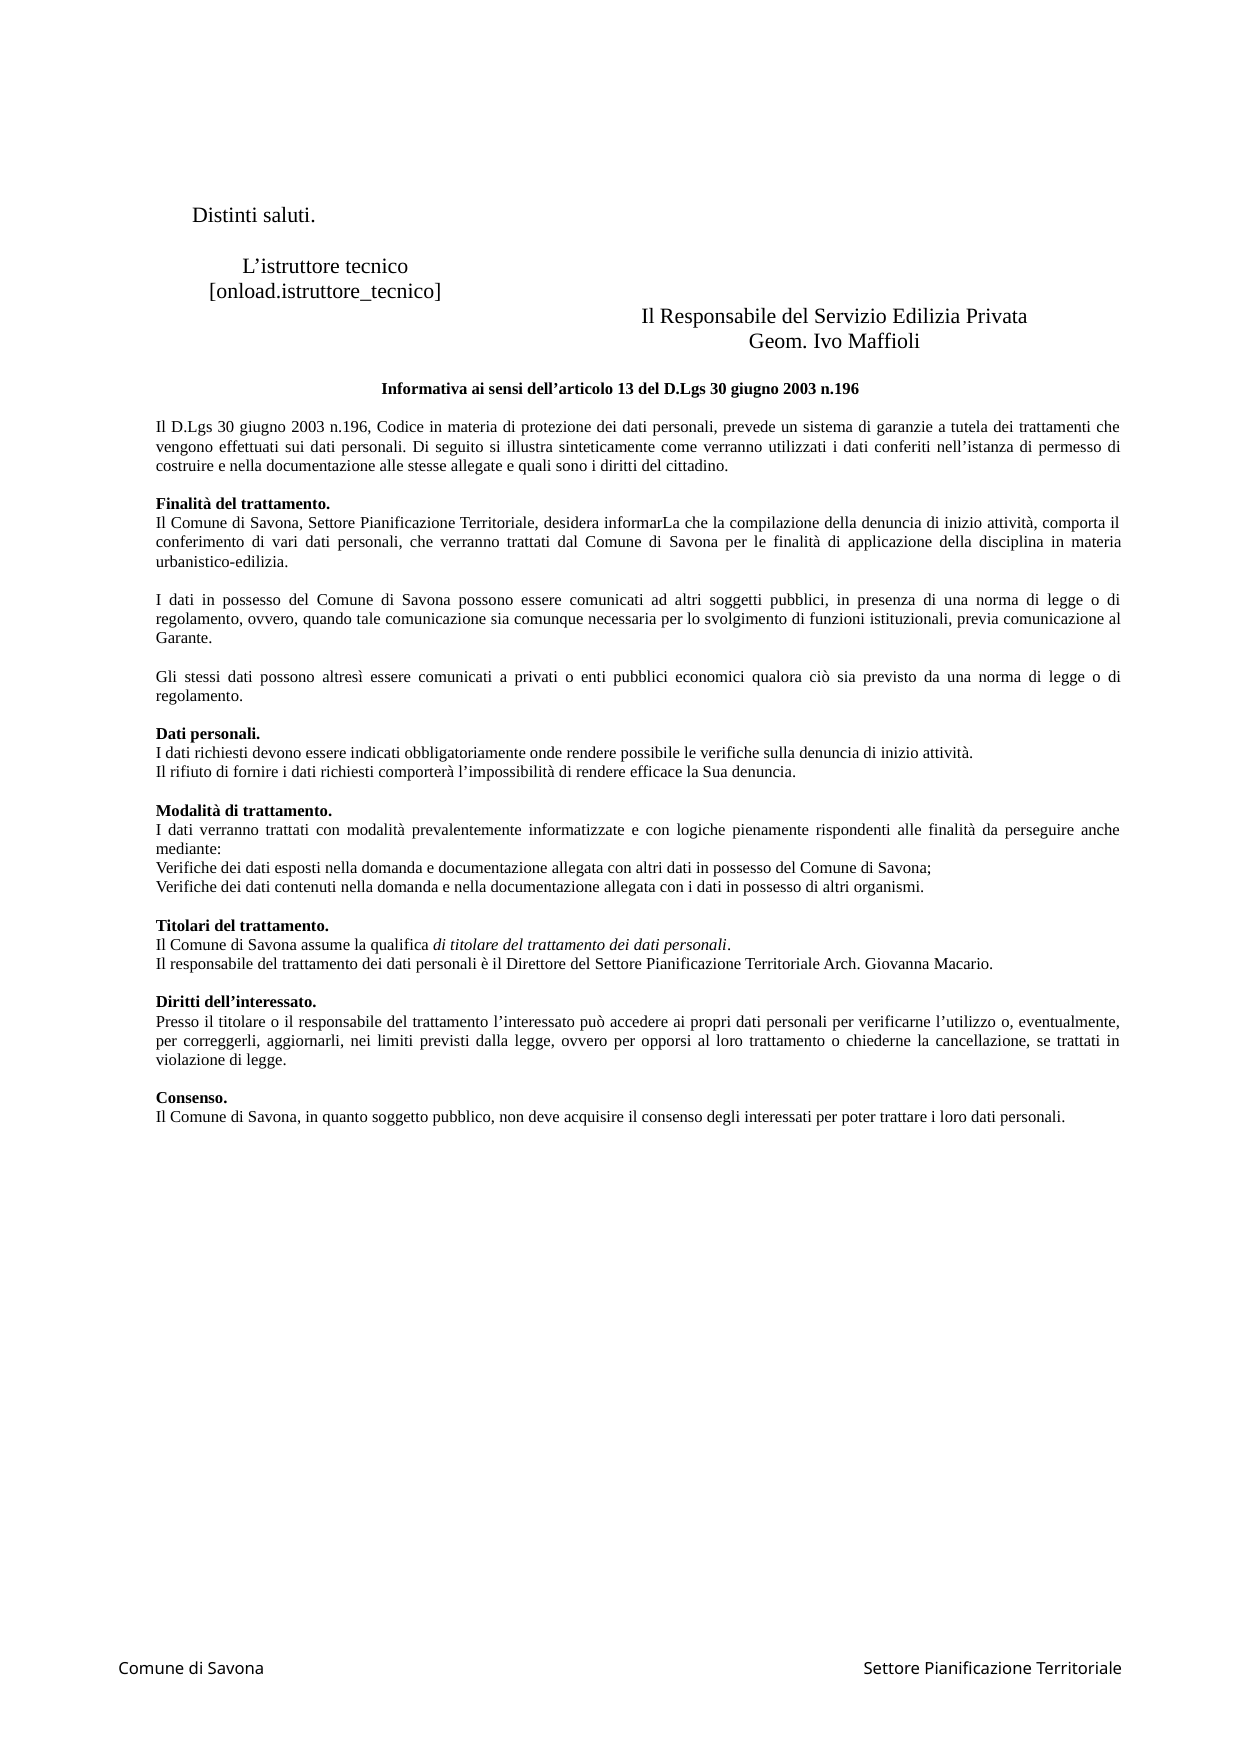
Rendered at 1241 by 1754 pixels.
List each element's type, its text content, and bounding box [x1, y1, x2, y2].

text Gli stessi dati possono altresì essere comunicati a privati o enti pubblici economici qualora ciò sia previsto da una norma di legge o di regolamento. [156, 666, 1122, 705]
text Distinti saluti. [156, 202, 1122, 228]
text Il Comune di Savona assume la qualifica di titolare del trattamento dei dati personali. [156, 935, 1122, 954]
text Modalità di trattamento. [156, 801, 1122, 820]
text I dati verranno trattati con modalità prevalentemente informatizzate e con logiche pienamente rispondenti alle finalità da perseguire anche mediante: [156, 820, 1122, 858]
text Il rifiuto di fornire i dati richiesti comporterà l’impossibilità di rendere efficace la Sua denuncia. [156, 762, 1122, 781]
table_header [502, 253, 1129, 303]
text Verifiche dei dati contenuti nella domanda e nella documentazione allegata con i dati in possesso di altri organismi. [156, 877, 1122, 896]
text Titolari del trattamento. [156, 916, 1122, 935]
text Dati personali. [156, 724, 1122, 743]
text Presso il titolare o il responsabile del trattamento l’interessato può accedere ai propri dati personali per verificarne l’utilizzo o, eventualmente, per correggerli, aggiornarli, nei limiti previsti dalla legge, ovvero per opporsi al loro trattamento o chiederne la cancellazione, se trattati in violazione di legge. [156, 1011, 1122, 1069]
subtitle Informativa ai sensi dell’articolo 13 del D.Lgs 30 giugno 2003 n.196 [118, 379, 1122, 398]
table_header L’istruttore tecnico [onload.istruttore_tecnico] [111, 253, 502, 303]
table_cell Il Responsabile del Servizio Edilizia Privata Geom. Ivo Maffioli [502, 303, 1129, 354]
text Il responsabile del trattamento dei dati personali è il Direttore del Settore Pianificazione Territoriale Arch. Giovanna Macario. [156, 954, 1122, 973]
text Consenso. [156, 1088, 1122, 1107]
table_cell [111, 303, 502, 354]
text Finalità del trattamento. [118, 494, 1122, 513]
text Verifiche dei dati esposti nella domanda e documentazione allegata con altri dati in possesso del Comune di Savona; [156, 858, 1122, 877]
text Il Comune di Savona, Settore Pianificazione Territoriale, desidera informarLa che la compilazione della denuncia di inizio attività, comporta il conferimento di vari dati personali, che verranno trattati dal Comune di Savona per le finalità di applicazione della disciplina in materia urbanistico-edilizia. [156, 513, 1122, 571]
text Il D.Lgs 30 giugno 2003 n.196, Codice in materia di protezione dei dati personali, prevede un sistema di garanzie a tutela dei trattamenti che vengono effettuati sui dati personali. Di seguito si illustra sinteticamente come verranno utilizzati i dati conferiti nell’istanza di permesso di costruire e nella documentazione alle stesse allegate e quali sono i diritti del cittadino. [156, 417, 1122, 475]
text Il Comune di Savona, in quanto soggetto pubblico, non deve acquisire il consenso degli interessati per poter trattare i loro dati personali. [156, 1107, 1122, 1126]
text Diritti dell’interessato. [156, 992, 1122, 1011]
text I dati in possesso del Comune di Savona possono essere comunicati ad altri soggetti pubblici, in presenza di una norma di legge o di regolamento, ovvero, quando tale comunicazione sia comunque necessaria per lo svolgimento di funzioni istituzionali, previa comunicazione al Garante. [156, 590, 1122, 647]
text I dati richiesti devono essere indicati obbligatoriamente onde rendere possibile le verifiche sulla denuncia di inizio attività. [156, 743, 1122, 762]
